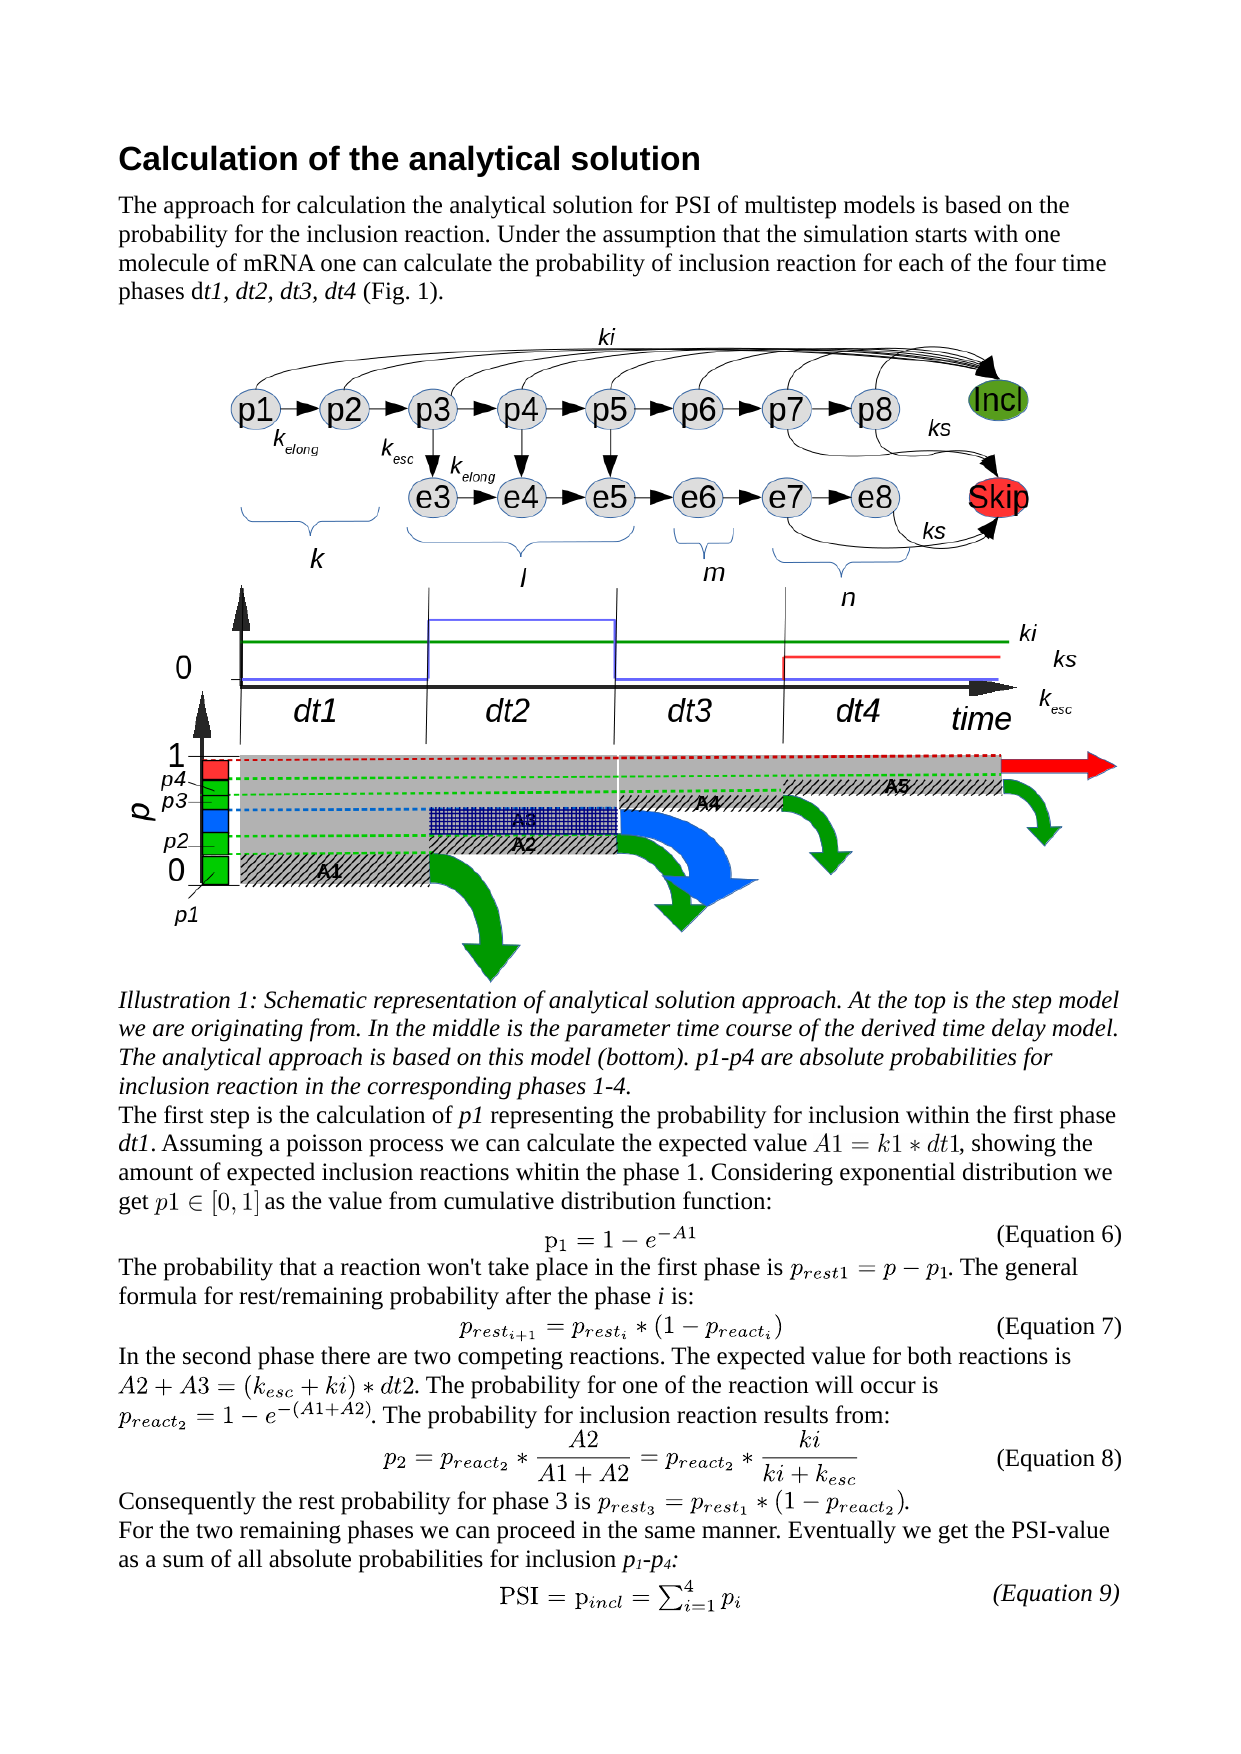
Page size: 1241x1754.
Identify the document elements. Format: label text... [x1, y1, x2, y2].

text (Equation 7) [118, 1310, 1122, 1341]
text The first step is the calculation of p1 representing the probability for inclusion within the first phase dt1. Assuming a poisson process we can calculate the expected value , showing the amount of expected inclusion reactions whitin the phase 1. Considering exponential distribution we get as the value from cumulative distribution function: [118, 1100, 1122, 1216]
text (Equation 6) [118, 1216, 1122, 1252]
text Consequently the rest probability for phase 3 is . [118, 1485, 1122, 1515]
text [118, 305, 1122, 317]
text Illustration 1: Schematic representation of analytical solution approach. At the top is the step model we are originating from. In the middle is the parameter time course of the derived time delay model. The analytical approach is based on this model (bottom). p1-p4 are absolute probabilities for inclusion reaction in the corresponding phases 1-4. [118, 985, 1122, 1100]
text The probability that a reaction won't take place in the first phase is . The general formula for rest/remaining probability after the phase i is: [118, 1252, 1122, 1310]
subtitle Calculation of the analytical solution [118, 139, 1122, 178]
text [118, 1429, 829, 1485]
text (Equation 8) [583, 1429, 1122, 1485]
picture [154, 1190, 258, 1216]
text For the two remaining phases we can proceed in the same manner. Eventually we get the PSI-value as a sum of all absolute probabilities for inclusion p1-p4: [118, 1515, 1122, 1572]
text (Equation 9) [118, 1572, 1122, 1612]
picture [118, 317, 1123, 985]
picture [813, 1133, 959, 1152]
text In the second phase there are two competing reactions. The expected value for both reactions is . The probability for one of the reaction will occur is . The probability for inclusion reaction results from: [118, 1341, 1122, 1429]
text The approach for calculation the analytical solution for PSI of multistep models is based on the probability for the inclusion reaction. Under the assumption that the simulation starts with one molecule of mRNA one can calculate the probability of inclusion reaction for each of the four time phases dt1, dt2, dt3, dt4 (Fig. 1). [118, 190, 1122, 305]
